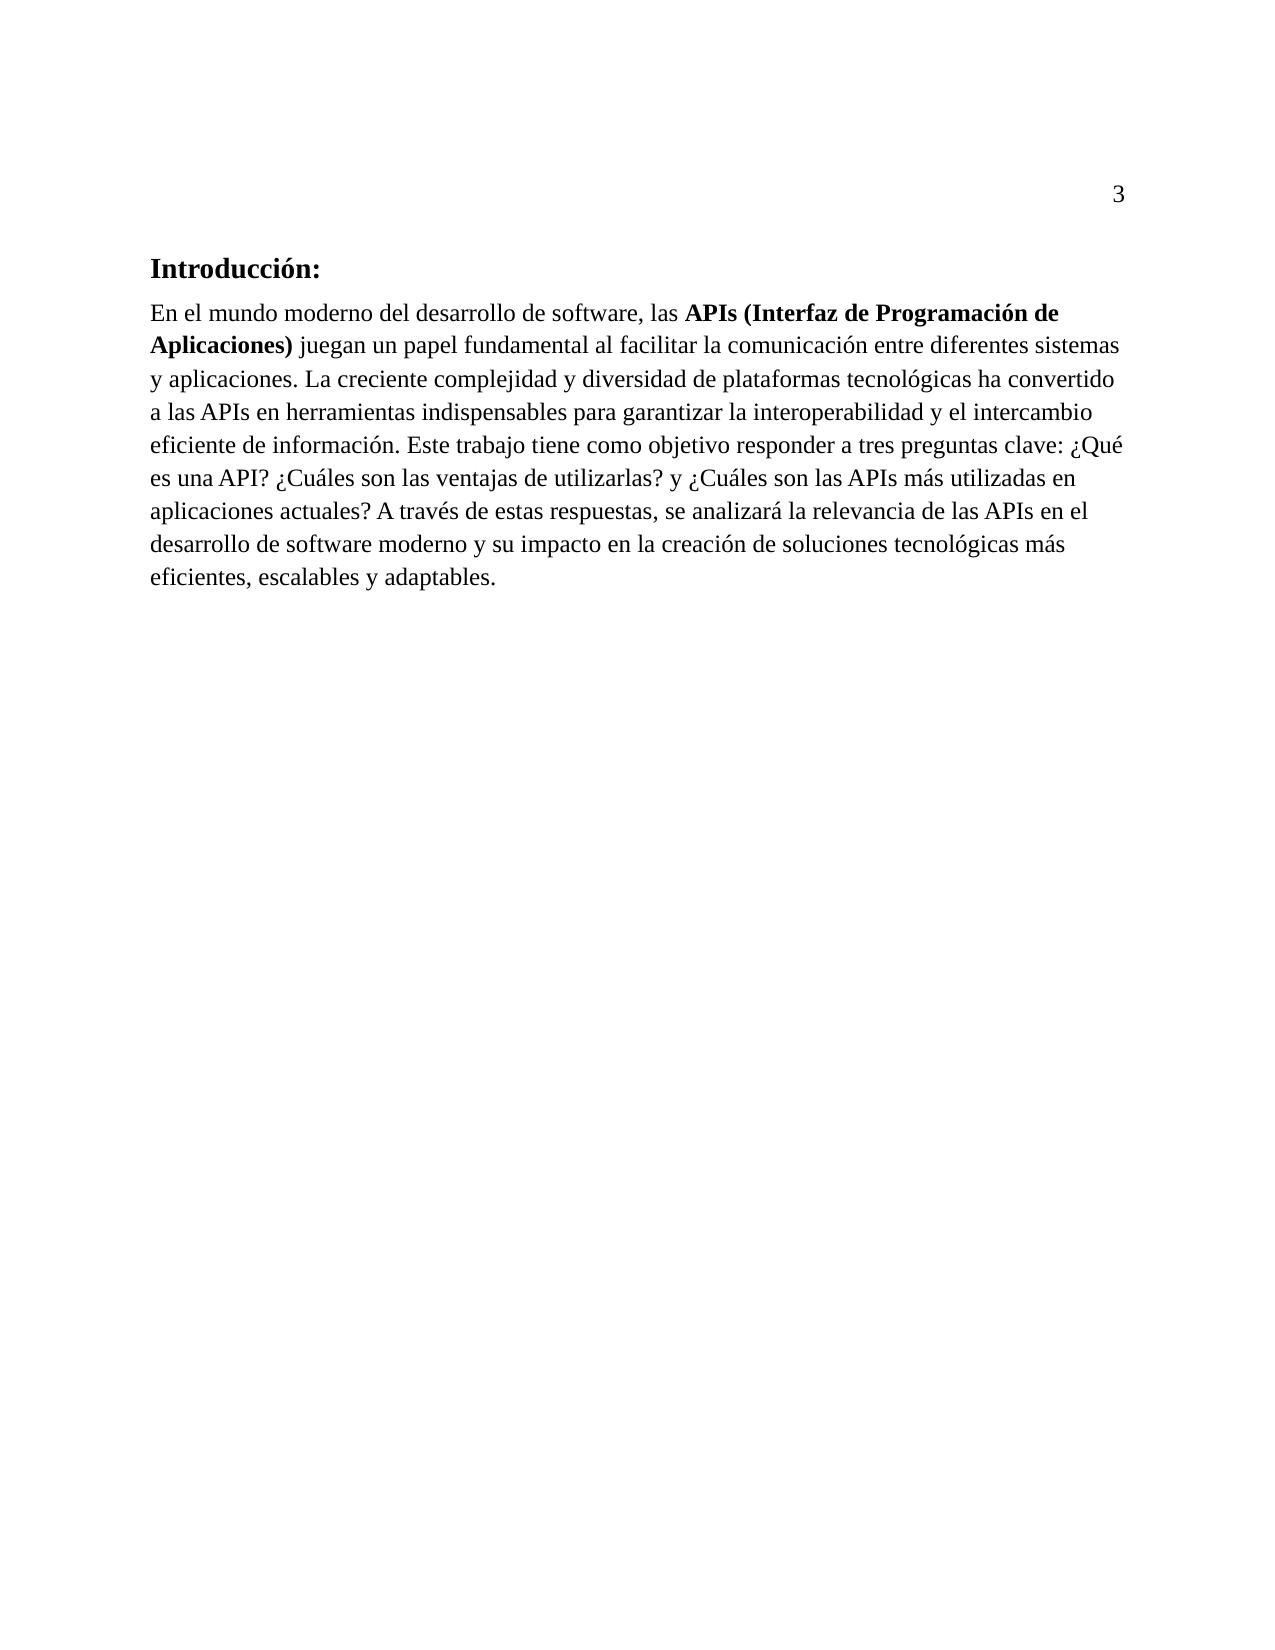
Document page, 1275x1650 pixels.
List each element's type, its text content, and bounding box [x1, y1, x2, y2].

text En el mundo moderno del desarrollo de software, las APIs (Interfaz de Programación de Aplicaciones) juegan un papel fundamental al facilitar la comunicación entre diferentes sistemas y aplicaciones. La creciente complejidad y diversidad de plataformas tecnológicas ha convertido a las APIs en herramientas indispensables para garantizar la interoperabilidad y el intercambio eficiente de información. Este trabajo tiene como objetivo responder a tres preguntas clave: ¿Qué es una API? ¿Cuáles son las ventajas de utilizarlas? y ¿Cuáles son las APIs más utilizadas en aplicaciones actuales? A través de estas respuestas, se analizará la relevancia de las APIs en el desarrollo de software moderno y su impacto en la creación de soluciones tecnológicas más eficientes, escalables y adaptables. [150, 298, 1125, 591]
subtitle Introducción: [150, 252, 1125, 285]
